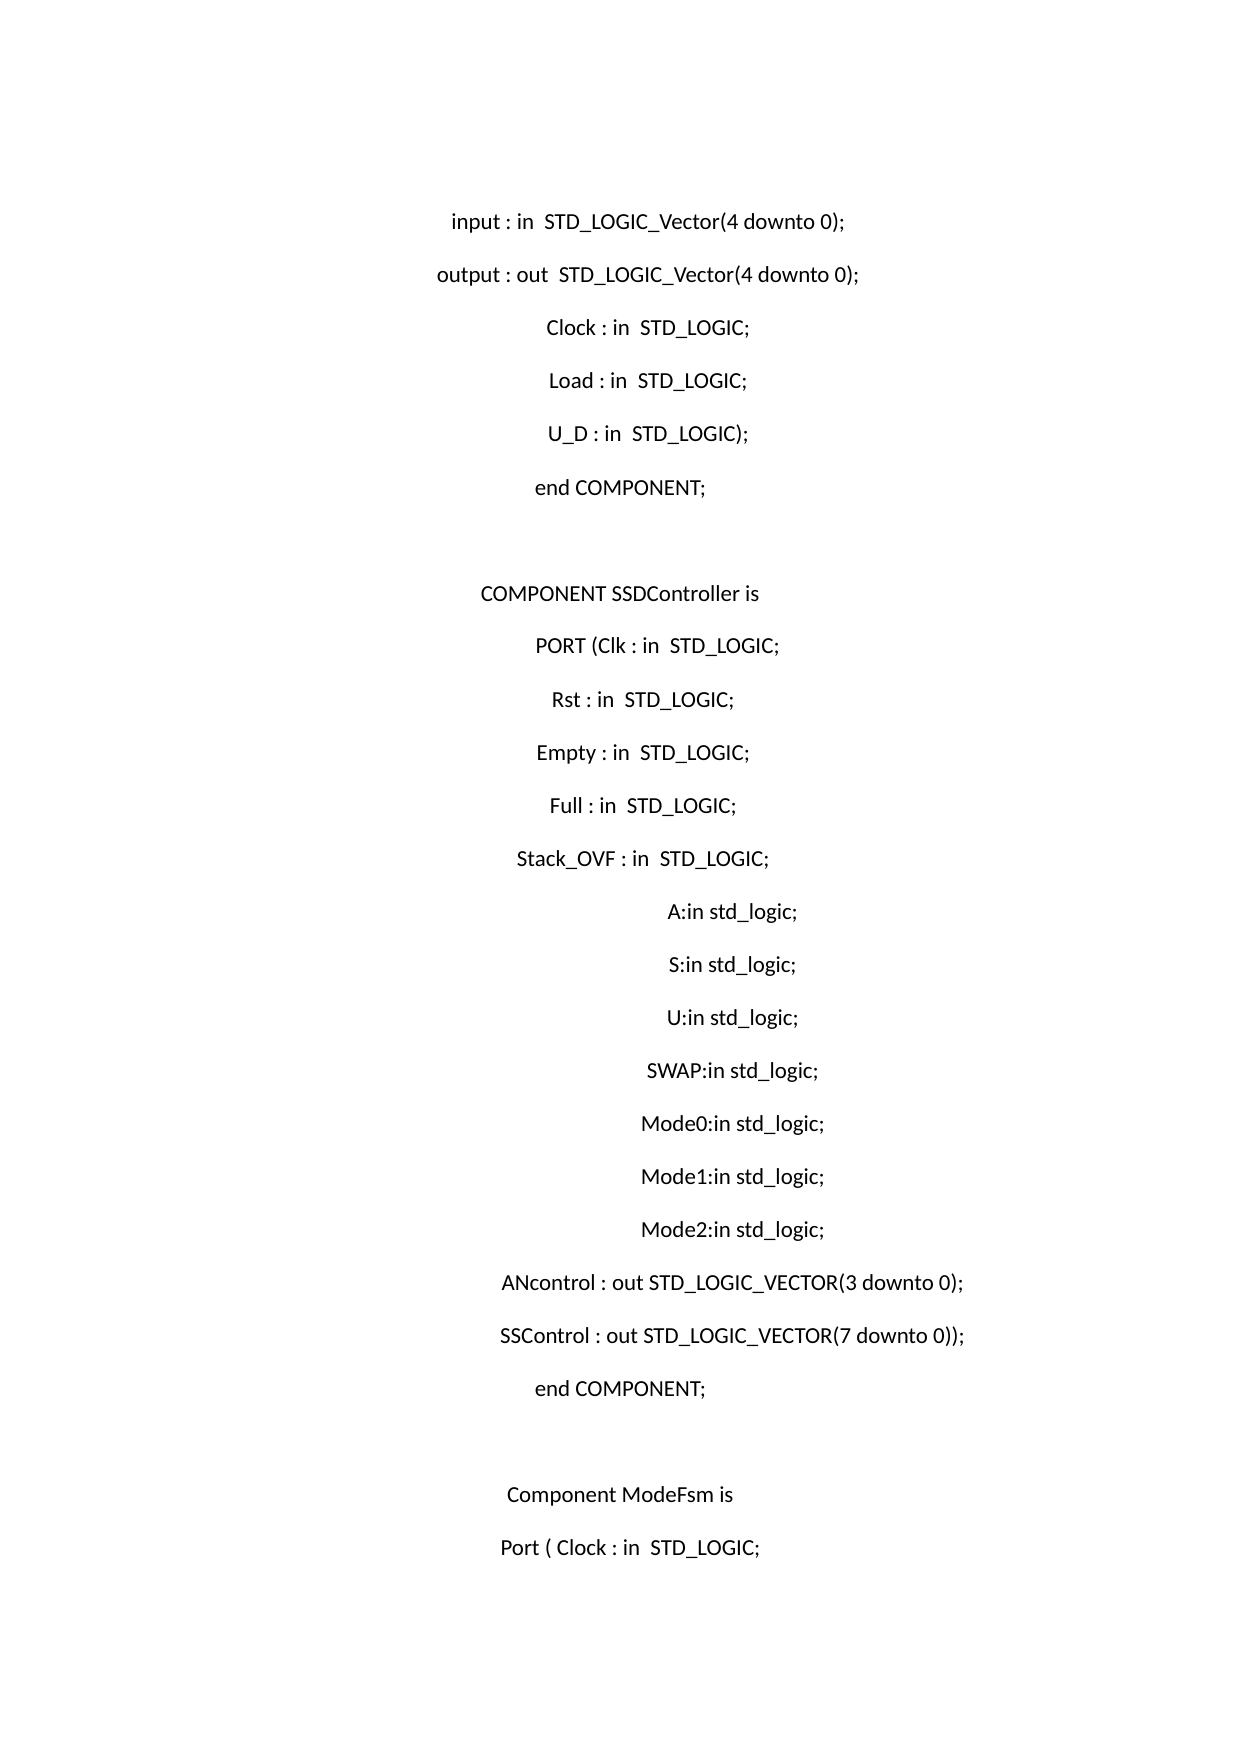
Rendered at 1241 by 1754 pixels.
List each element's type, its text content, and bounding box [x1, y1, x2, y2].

text U:in std_logic; [187, 1003, 1053, 1031]
text PORT (Clk : in STD_LOGIC; [187, 632, 1053, 660]
text output : out STD_LOGIC_Vector(4 downto 0); [187, 261, 1053, 288]
text Stack_OVF : in STD_LOGIC; [187, 844, 1053, 872]
text end COMPONENT; [187, 1374, 1053, 1402]
text A:in std_logic; [187, 897, 1053, 925]
text COMPONENT SSDController is [187, 579, 1053, 607]
text Port ( Clock : in STD_LOGIC; [187, 1533, 1053, 1561]
text input : in STD_LOGIC_Vector(4 downto 0); [187, 207, 1053, 236]
text Component ModeFsm is [187, 1480, 1053, 1508]
text Empty : in STD_LOGIC; [187, 738, 1053, 766]
text S:in std_logic; [187, 950, 1053, 978]
text Full : in STD_LOGIC; [187, 791, 1053, 819]
text end COMPONENT; [187, 473, 1053, 501]
text U_D : in STD_LOGIC); [187, 419, 1053, 448]
text SWAP:in std_logic; [187, 1056, 1053, 1084]
text Mode2:in std_logic; [187, 1215, 1053, 1243]
text Mode0:in std_logic; [187, 1109, 1053, 1137]
text Load : in STD_LOGIC; [187, 367, 1053, 394]
text ANcontrol : out STD_LOGIC_VECTOR(3 downto 0); [187, 1268, 1053, 1296]
text Mode1:in std_logic; [187, 1162, 1053, 1190]
text SSControl : out STD_LOGIC_VECTOR(7 downto 0)); [187, 1321, 1053, 1349]
text Rst : in STD_LOGIC; [187, 685, 1053, 713]
text Clock : in STD_LOGIC; [187, 313, 1053, 342]
